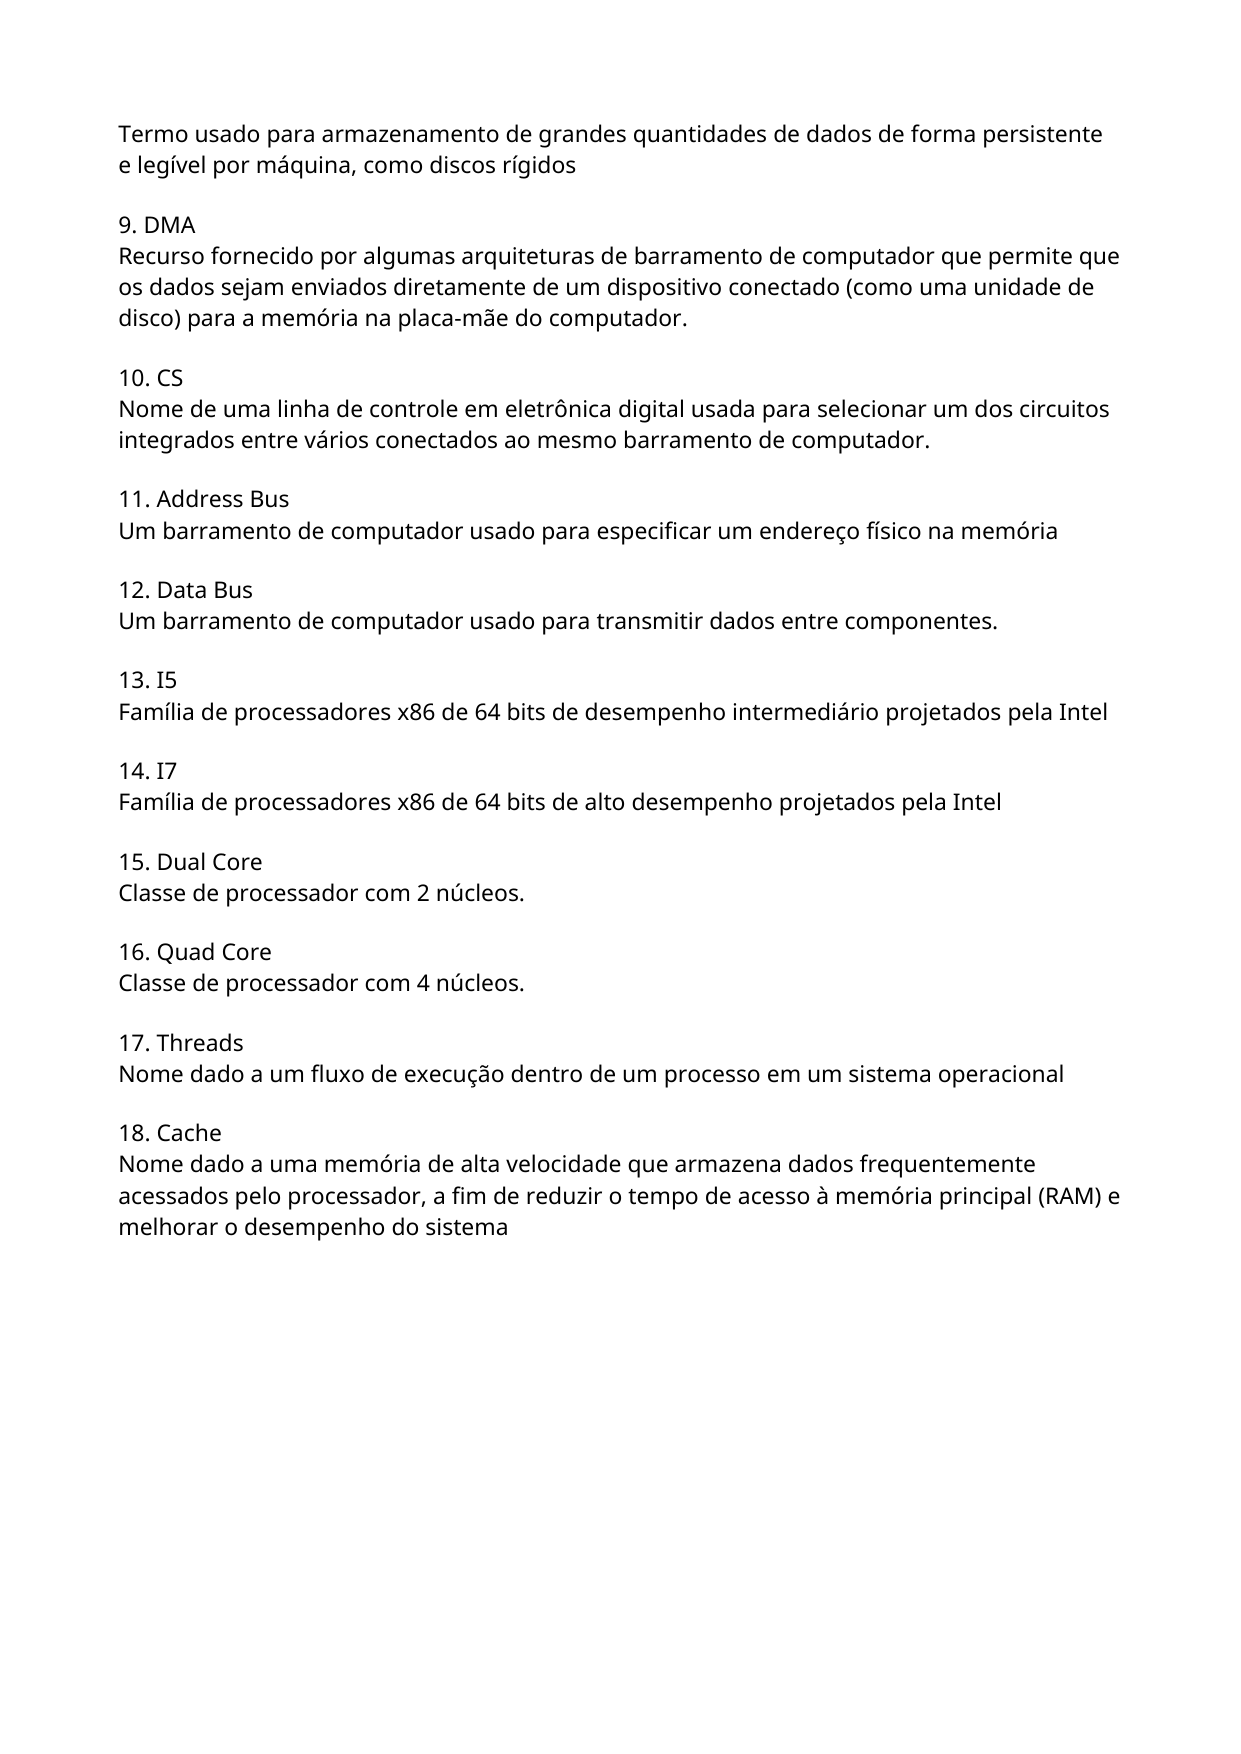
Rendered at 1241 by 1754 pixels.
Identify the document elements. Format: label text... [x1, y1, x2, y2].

text Classe de processador com 2 núcleos. [118, 877, 1122, 908]
text 14. I7 [118, 755, 1122, 786]
text Nome de uma linha de controle em eletrônica digital usada para selecionar um dos circuitos integrados entre vários conectados ao mesmo barramento de computador. [118, 393, 1122, 455]
text Recurso fornecido por algumas arquiteturas de barramento de computador que permite que os dados sejam enviados diretamente de um dispositivo conectado (como uma unidade de disco) para a memória na placa-mãe do computador. [118, 240, 1122, 334]
text 10. CS [118, 362, 1122, 393]
text Classe de processador com 4 núcleos. [118, 967, 1122, 998]
text 9. DMA [118, 209, 1122, 240]
text Um barramento de computador usado para transmitir dados entre componentes. [118, 605, 1122, 636]
text Família de processadores x86 de 64 bits de alto desempenho projetados pela Intel [118, 786, 1122, 817]
text 16. Quad Core [118, 936, 1122, 967]
text Um barramento de computador usado para especificar um endereço físico na memória [118, 515, 1122, 546]
text Família de processadores x86 de 64 bits de desempenho intermediário projetados pela Intel [118, 696, 1122, 727]
text 12. Data Bus [118, 574, 1122, 605]
text 15. Dual Core [118, 846, 1122, 877]
text 11. Address Bus [118, 483, 1122, 515]
text Termo usado para armazenamento de grandes quantidades de dados de forma persistente e legível por máquina, como discos rígidos [118, 118, 1122, 181]
text Nome dado a uma memória de alta velocidade que armazena dados frequentemente acessados pelo processador, a fim de reduzir o tempo de acesso à memória principal (RAM) e melhorar o desempenho do sistema [118, 1148, 1122, 1242]
text Nome dado a um fluxo de execução dentro de um processo em um sistema operacional [118, 1058, 1122, 1089]
text 18. Cache [118, 1117, 1122, 1148]
text 13. I5 [118, 664, 1122, 696]
text 17. Threads [118, 1027, 1122, 1058]
